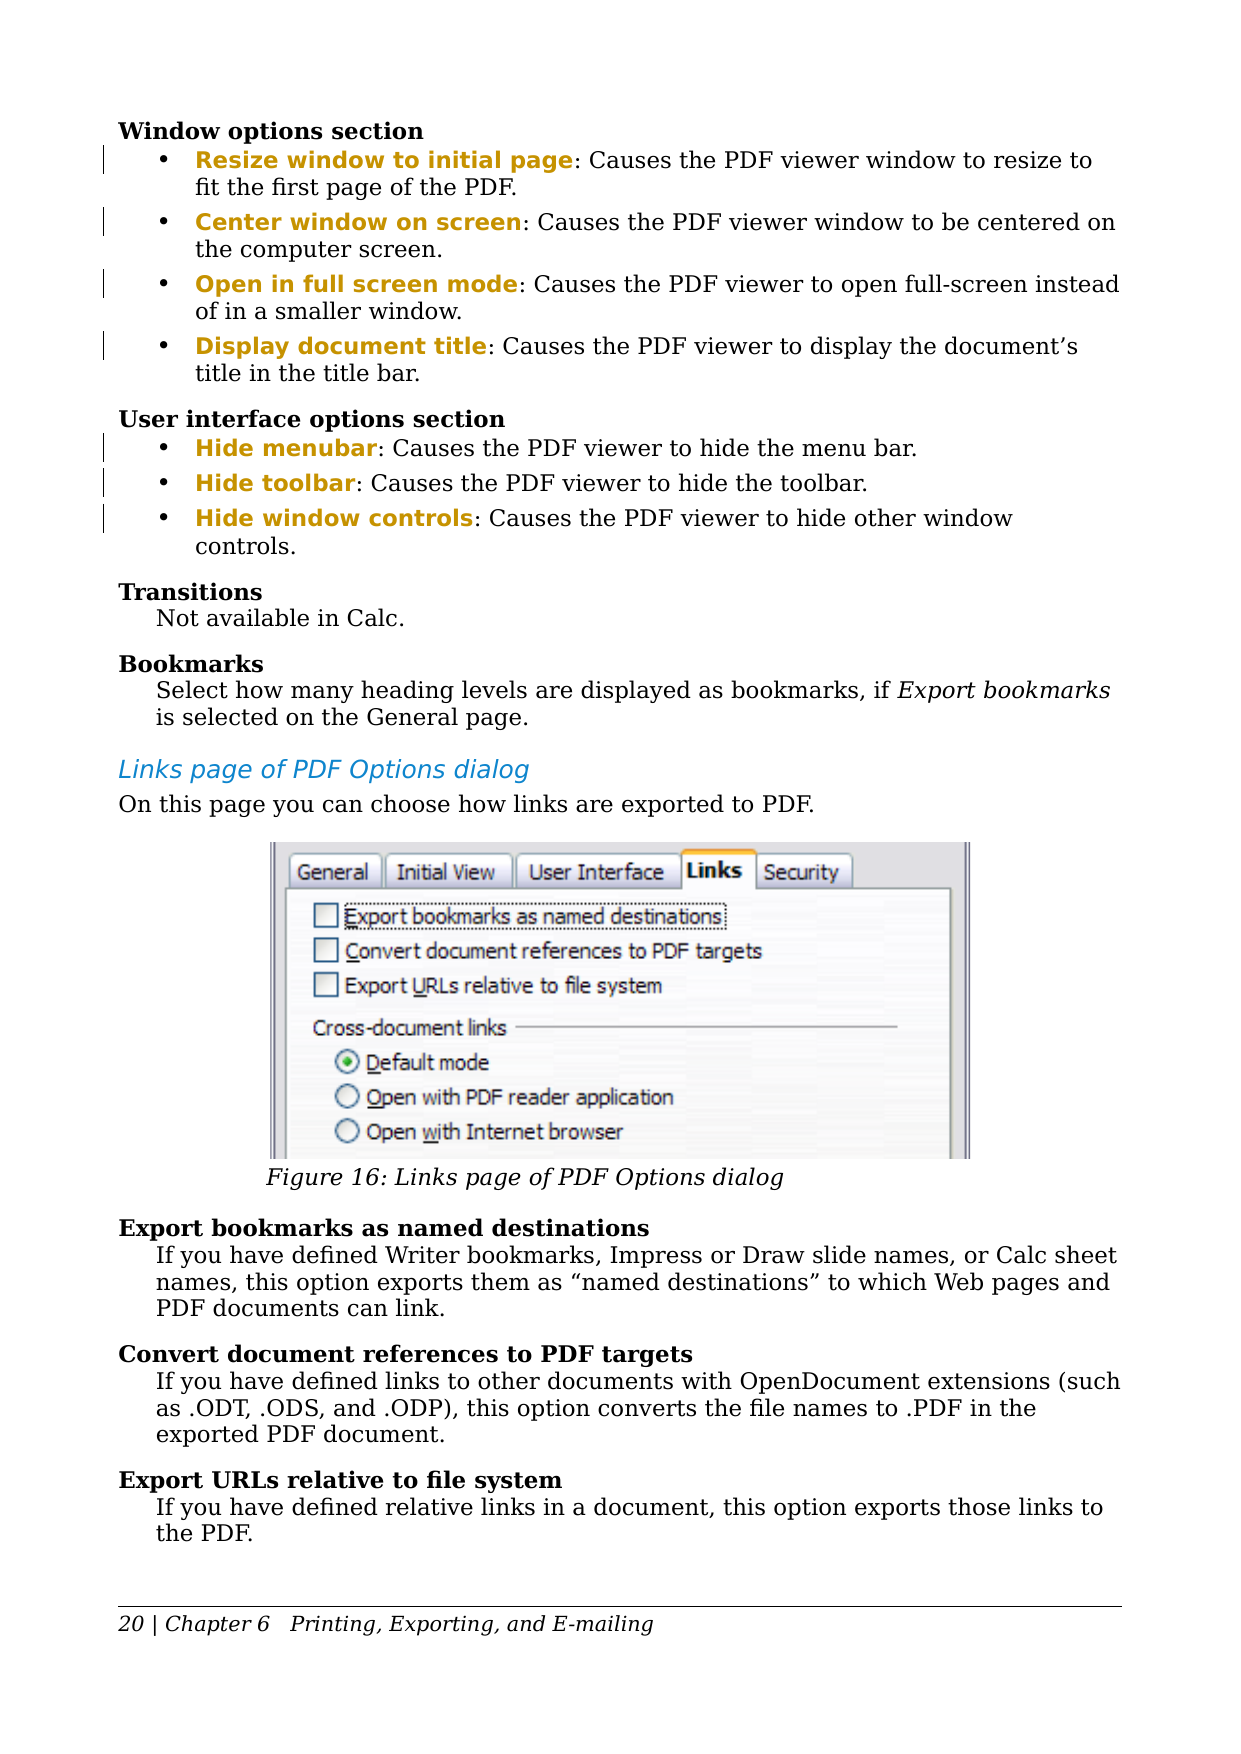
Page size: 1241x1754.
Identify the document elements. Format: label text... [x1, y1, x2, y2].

text Window options section [118, 118, 1122, 145]
list Hide window controls: Causes the PDF viewer to hide other window controls. [156, 504, 1122, 559]
text User interface options section [118, 406, 1122, 433]
text Not available in Calc. [156, 605, 1122, 632]
text Convert document references to PDF targets [118, 1341, 1122, 1368]
list Center window on screen: Causes the PDF viewer window to be centered on the computer screen. [156, 207, 1122, 263]
text Export bookmarks as named destinations [118, 1215, 1122, 1242]
text If you have defined links to other documents with OpenDocument extensions (such as .ODT, .ODS, and .ODP), this option converts the file names to .PDF in the exported PDF document. [156, 1368, 1122, 1448]
list Hide toolbar: Causes the PDF viewer to hide the toolbar. [156, 468, 1122, 497]
text Bookmarks [118, 651, 1122, 678]
list Open in full screen mode: Causes the PDF viewer to open full-screen instead of in a smaller window. [156, 269, 1122, 325]
text If you have defined relative links in a document, this option exports those links to the PDF. [156, 1494, 1122, 1547]
text If you have defined Writer bookmarks, Impress or Draw slide names, or Calc sheet names, this option exports them as “named destinations” to which Web pages and PDF documents can link. [156, 1242, 1122, 1322]
list Display document title: Causes the PDF viewer to display the document’s title in the title bar. [156, 331, 1122, 387]
text Export URLs relative to file system [118, 1467, 1122, 1494]
list Resize window to initial page: Causes the PDF viewer window to resize to fit the first page of the PDF. [156, 145, 1122, 201]
text Select how many heading levels are displayed as bookmarks, if Export bookmarks is selected on the General page. [156, 678, 1122, 731]
list Hide menubar: Causes the PDF viewer to hide the menu bar. [156, 433, 1122, 462]
text Figure 16: Links page of PDF Options dialog [266, 1164, 974, 1191]
picture [270, 842, 971, 1159]
text Transitions [118, 578, 1122, 605]
text On this page you can choose how links are exported to PDF. [118, 791, 1122, 818]
subtitle Links page of PDF Options dialog [118, 755, 1122, 784]
